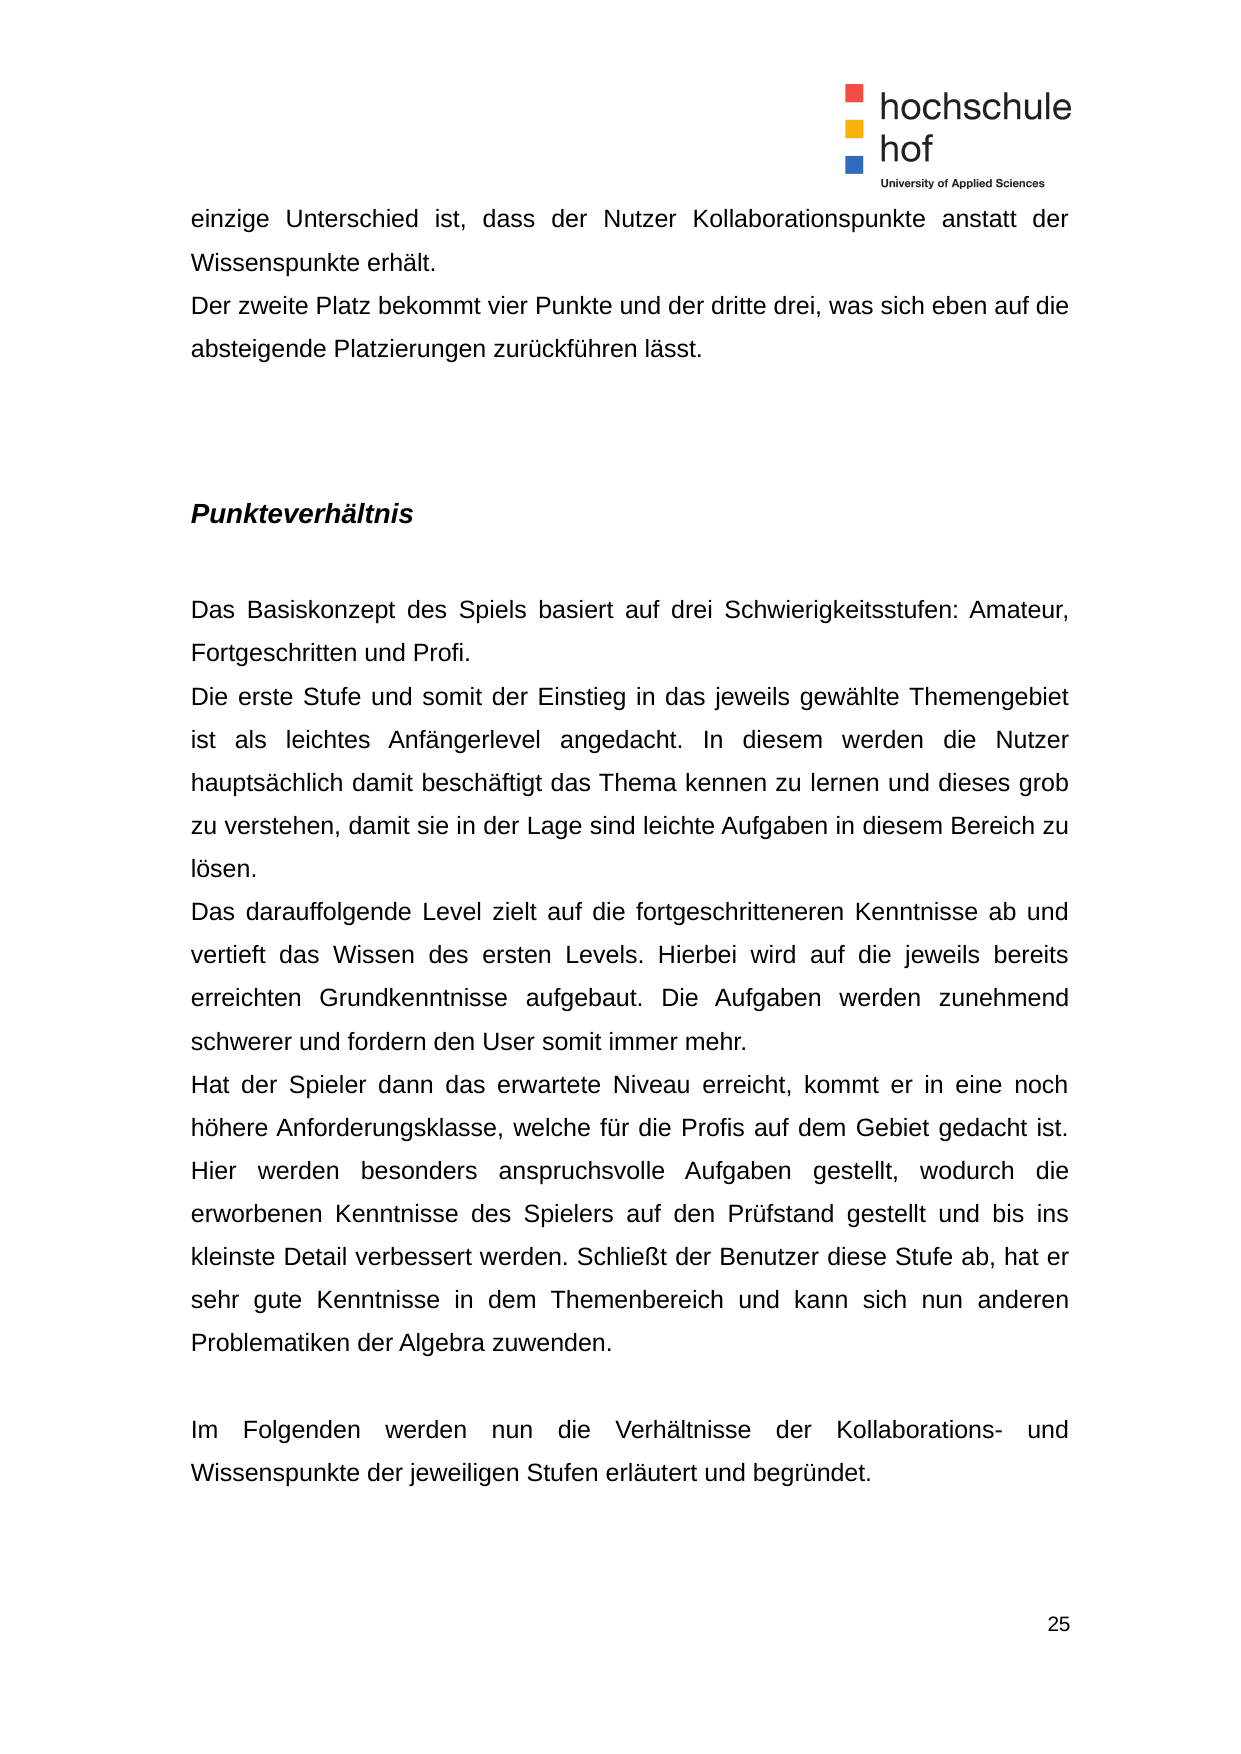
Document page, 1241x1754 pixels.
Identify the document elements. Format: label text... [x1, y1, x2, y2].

picture [845, 84, 1071, 189]
text Das Basiskonzept des Spiels basiert auf drei Schwierigkeitsstufen: Amateur, Fortgeschritten und Profi. [191, 595, 1070, 667]
text Das darauffolgende Level zielt auf die fortgeschritteneren Kenntnisse ab und vertieft das Wissen des ersten Levels. Hierbei wird auf die jeweils bereits erreichten Grundkenntnisse aufgebaut. Die Aufgaben werden zunehmend schwerer und fordern den User somit immer mehr. [191, 897, 1070, 1055]
text Im Folgenden werden nun die Verhältnisse der Kollaborations- und Wissenspunkte der jeweiligen Stufen erläutert und begründet. [191, 1415, 1070, 1487]
text Hat der Spieler dann das erwartete Niveau erreicht, kommt er in eine noch höhere Anforderungsklasse, welche für die Profis auf dem Gebiet gedacht ist. Hier werden besonders anspruchsvolle Aufgaben gestellt, wodurch die erworbenen Kenntnisse des Spielers auf den Prüfstand gestellt und bis ins kleinste Detail verbessert werden. Schließt der Benutzer diese Stufe ab, hat er sehr gute Kenntnisse in dem Themenbereich und kann sich nun anderen Problematiken der Algebra zuwenden. [191, 1070, 1070, 1357]
text einzige Unterschied ist, dass der Nutzer Kollaborationspunkte anstatt der Wissenspunkte erhält. [191, 204, 1070, 276]
text Der zweite Platz bekommt vier Punkte und der dritte drei, was sich eben auf die absteigende Platzierungen zurückführen lässt. [191, 291, 1070, 362]
subtitle Punkteverhältnis [191, 497, 1070, 529]
text Die erste Stufe und somit der Einstieg in das jeweils gewählte Themengebiet ist als leichtes Anfängerlevel angedacht. In diesem werden die Nutzer hauptsächlich damit beschäftigt das Thema kennen zu lernen und dieses grob zu verstehen, damit sie in der Lage sind leichte Aufgaben in diesem Bereich zu lösen. [191, 682, 1070, 883]
